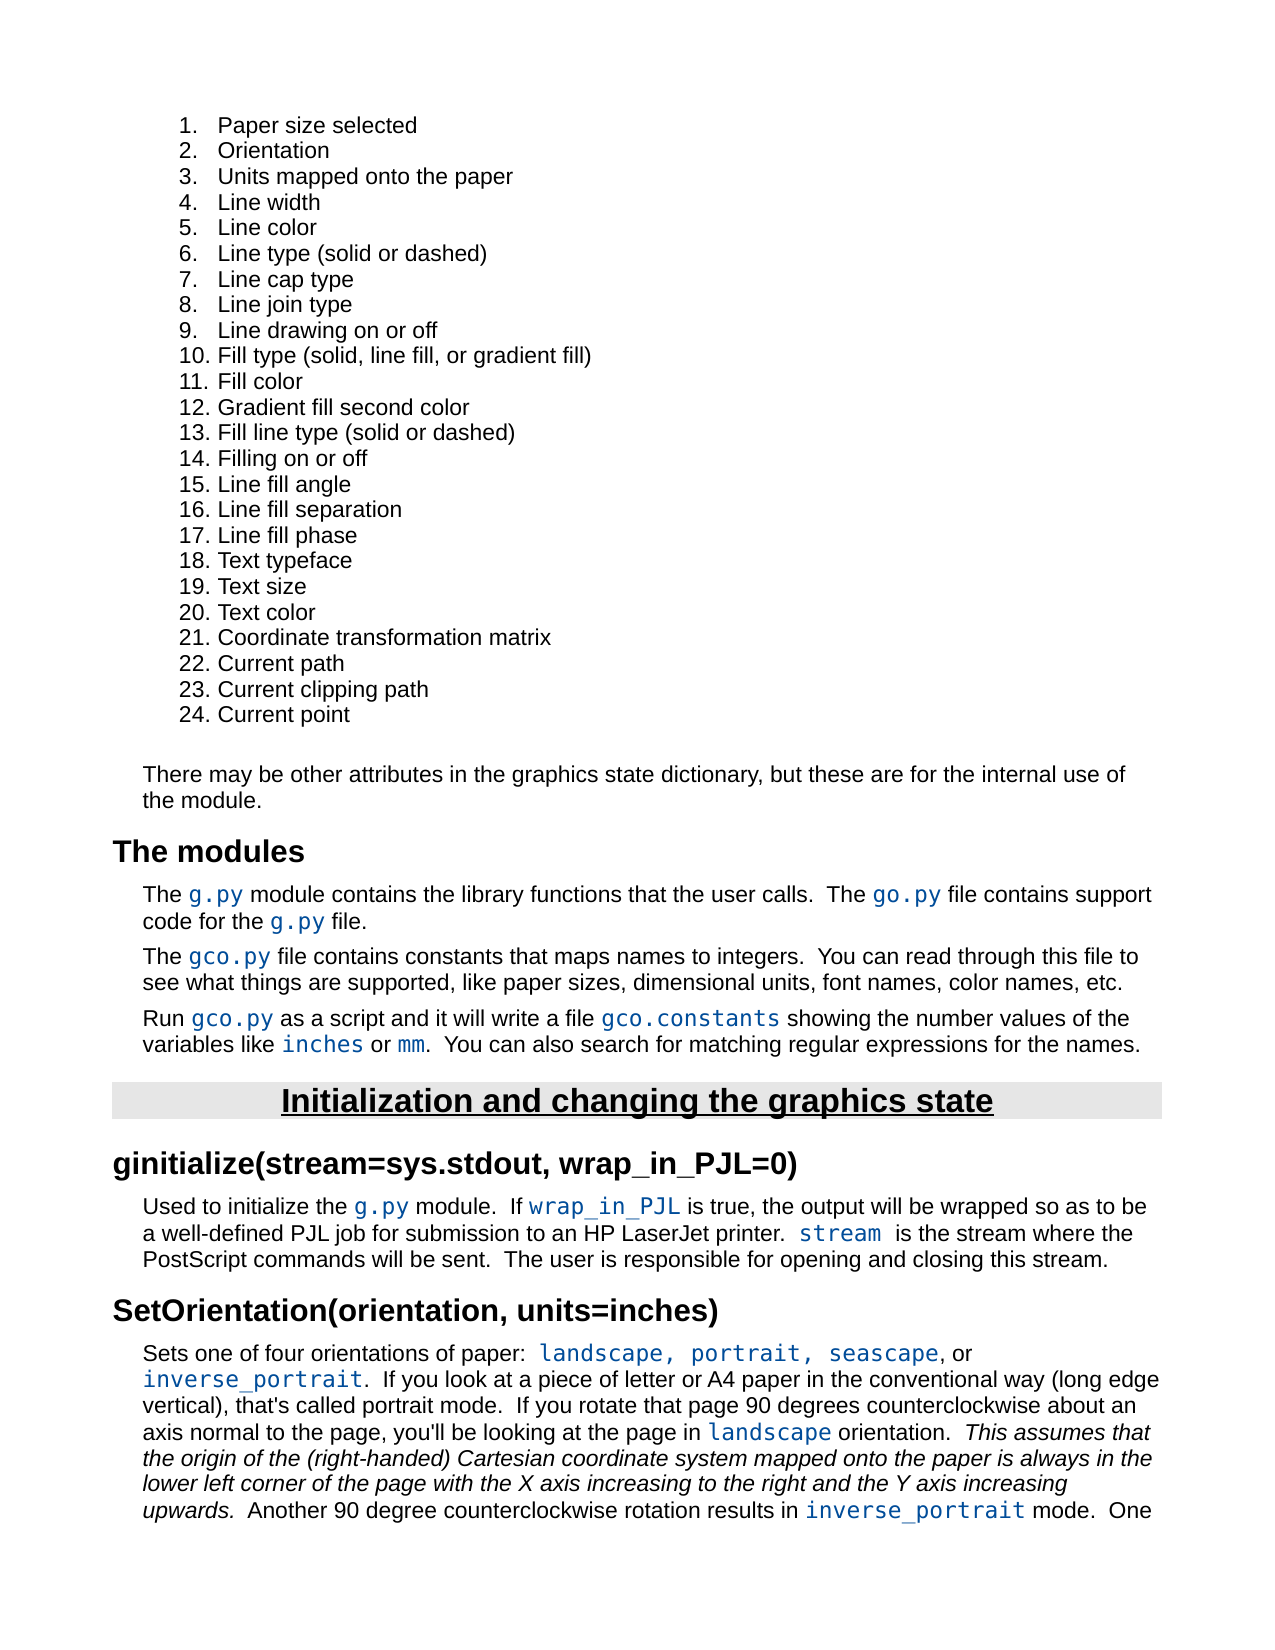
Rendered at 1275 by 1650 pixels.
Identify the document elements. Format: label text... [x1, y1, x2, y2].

list Current point [172, 702, 1162, 727]
list Gradient fill second color [172, 394, 1162, 420]
list Units mapped onto the paper [172, 164, 1162, 189]
list Text size [172, 574, 1162, 599]
list Text typeface [172, 548, 1162, 574]
list Line drawing on or off [172, 317, 1162, 343]
text The gco.py file contains constants that maps names to integers. You can read through this file to see what things are supported, like paper sizes, dimensional units, font names, color names, etc. [142, 943, 1162, 996]
subtitle ginitialize(stream=sys.stdout, wrap_in_PJL=0) [112, 1146, 1162, 1181]
list Fill line type (solid or dashed) [172, 420, 1162, 446]
subtitle Initialization and changing the graphics state [112, 1082, 1162, 1119]
list Line join type [172, 292, 1162, 317]
list Fill color [172, 369, 1162, 394]
list Line cap type [172, 266, 1162, 292]
text Sets one of four orientations of paper: landscape, portrait, seascape, or inverse_portrait. If you look at a piece of letter or A4 paper in the conventional way (long edge vertical), that's called portrait mode. If you rotate that page 90 degrees counterclockwise about an axis normal to the page, you'll be looking at the page in landscape orientation. This assumes that the origin of the (right-handed) Cartesian coordinate system mapped onto the paper is always in the lower left corner of the page with the X axis increasing to the right and the Y axis increasing upwards. Another 90 degree counterclockwise rotation results in inverse_portrait mode. One [142, 1340, 1162, 1523]
text There may be other attributes in the graphics state dictionary, but these are for the internal use of the module. [142, 762, 1162, 813]
text The g.py module contains the library functions that the user calls. The go.py file contains support code for the g.py file. [142, 881, 1162, 934]
list Paper size selected [172, 112, 1162, 138]
list Current path [172, 651, 1162, 676]
list Coordinate transformation matrix [172, 625, 1162, 651]
list Line fill separation [172, 497, 1162, 522]
list Fill type (solid, line fill, or gradient fill) [172, 343, 1162, 369]
subtitle SetOrientation(orientation, units=inches) [112, 1293, 1162, 1328]
list Current clipping path [172, 676, 1162, 702]
text Run gco.py as a script and it will write a file gco.constants showing the number values of the variables like inches or mm. You can also search for matching regular expressions for the names. [142, 1005, 1162, 1058]
list Line color [172, 215, 1162, 241]
list Line fill angle [172, 471, 1162, 497]
list Orientation [172, 138, 1162, 164]
list Filling on or off [172, 446, 1162, 471]
text Used to initialize the g.py module. If wrap_in_PJL is true, the output will be wrapped so as to be a well-defined PJL job for submission to an HP LaserJet printer. stream is the stream where the PostScript commands will be sent. The user is responsible for opening and closing this stream. [142, 1193, 1162, 1272]
list Line width [172, 189, 1162, 215]
list Text color [172, 599, 1162, 625]
subtitle The modules [112, 834, 1162, 869]
list Line type (solid or dashed) [172, 241, 1162, 266]
list Line fill phase [172, 522, 1162, 548]
